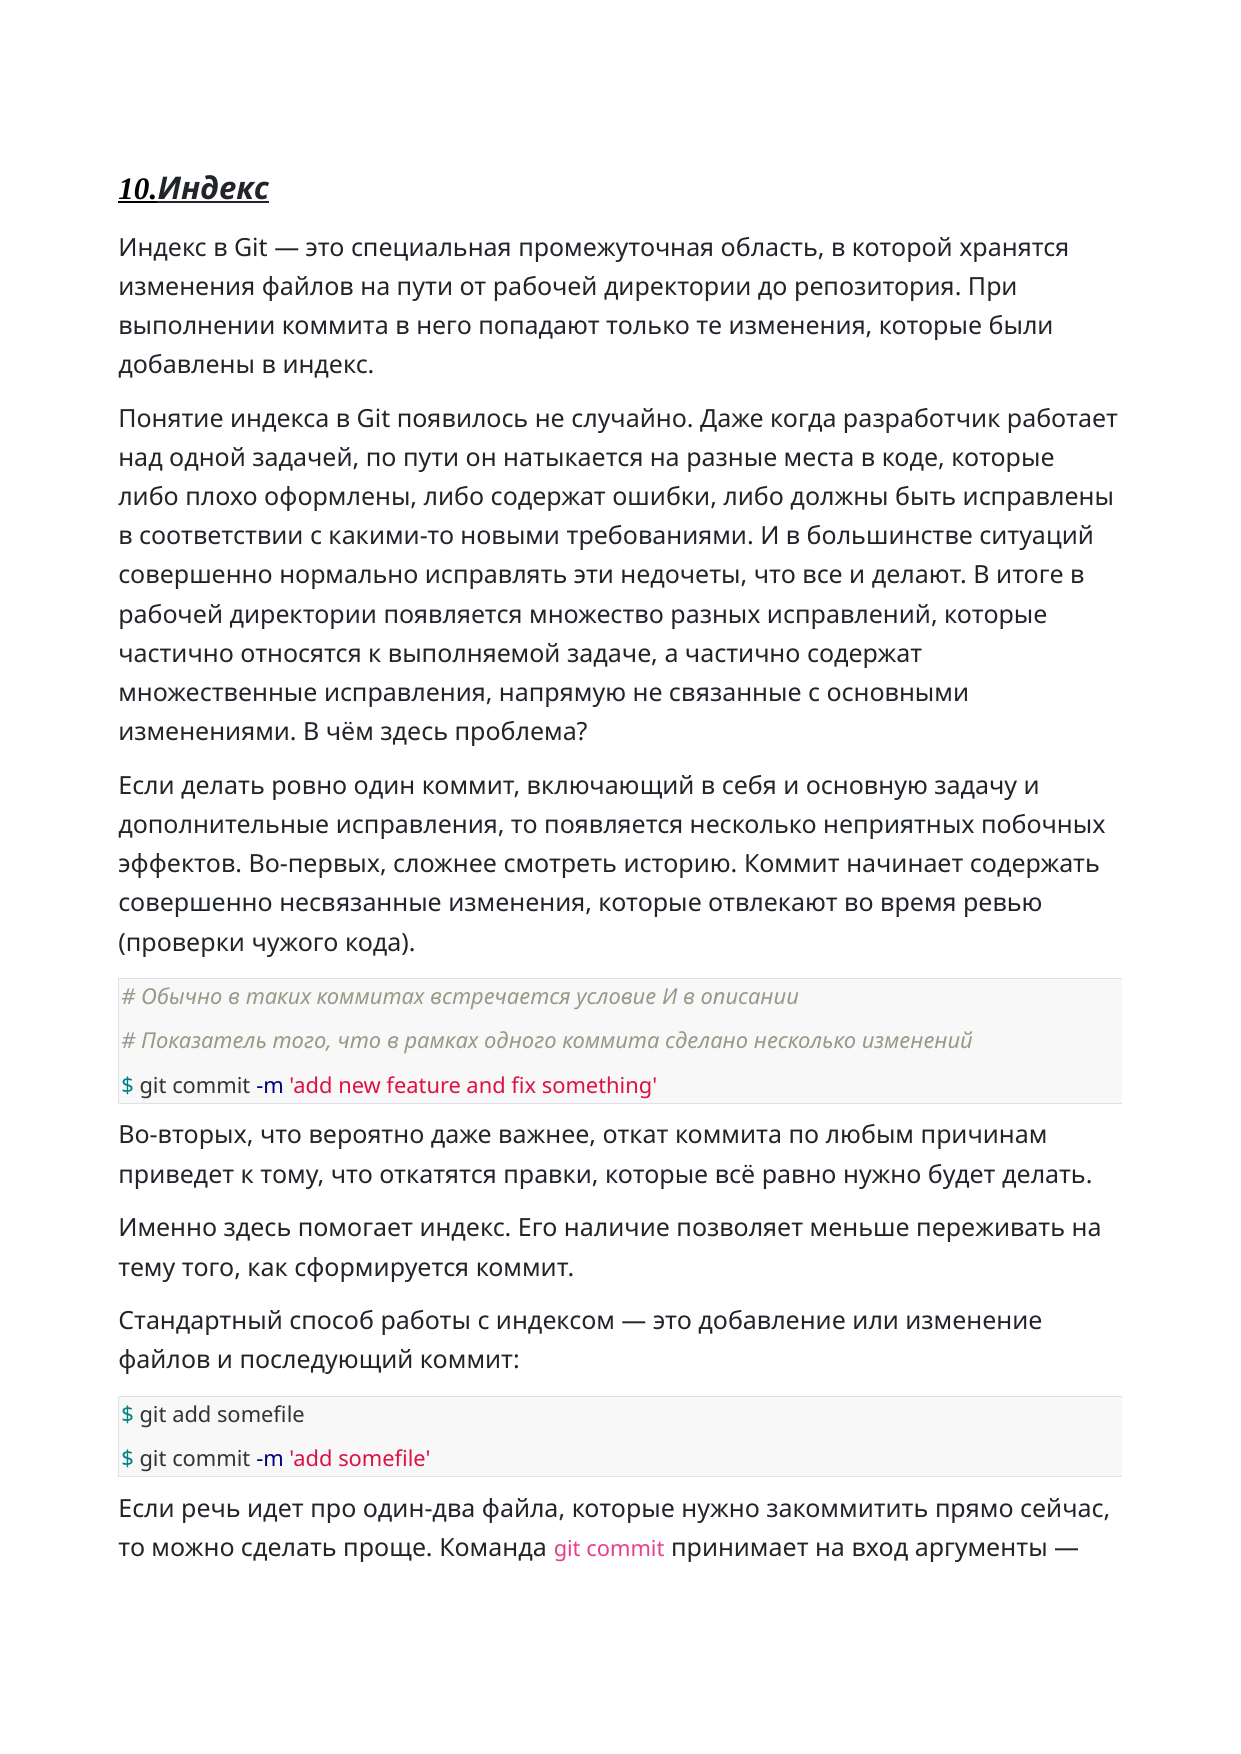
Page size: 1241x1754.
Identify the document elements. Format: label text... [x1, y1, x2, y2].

text $ git commit -m 'add somefile' [119, 1440, 1122, 1476]
text # Обычно в таких коммитах встречается условие И в описании [119, 979, 1122, 1011]
text Именно здесь помогает индекс. Его наличие позволяет меньше переживать на тему того, как сформируется коммит. [118, 1210, 1122, 1283]
text Во-вторых, что вероятно даже важнее, откат коммита по любым причинам приведет к тому, что откатятся правки, которые всё равно нужно будет делать. [118, 1117, 1122, 1190]
text Если речь идет про один-два файла, которые нужно закоммитить прямо сейчас, то можно сделать проще. Команда git commit принимает на вход аргументы — [118, 1491, 1122, 1564]
text $ git add somefile [119, 1397, 1122, 1429]
text Индекс в Git — это специальная промежуточная область, в которой хранятся изменения файлов на пути от рабочей директории до репозитория. При выполнении коммита в него попадают только те изменения, которые были добавлены в индекс. [118, 229, 1122, 381]
text Понятие индекса в Git появилось не случайно. Даже когда разработчик работает над одной задачей, по пути он натыкается на разные места в коде, которые либо плохо оформлены, либо содержат ошибки, либо должны быть исправлены в соответствии с какими-то новыми требованиями. И в большинстве ситуаций совершенно нормально исправлять эти недочеты, что все и делают. В итоге в рабочей директории появляется множество разных исправлений, которые частично относятся к выполняемой задаче, а частично содержат множественные исправления, напрямую не связанные с основными изменениями. В чём здесь проблема? [118, 401, 1122, 748]
text Если делать ровно один коммит, включающий в себя и основную задачу и дополнительные исправления, то появляется несколько неприятных побочных эффектов. Во-первых, сложнее смотреть историю. Коммит начинает содержать совершенно несвязанные изменения, которые отвлекают во время ревью (проверки чужого кода). [118, 768, 1122, 958]
text # Показатель того, что в рамках одного коммита сделано несколько изменений [119, 1022, 1122, 1055]
text 10.Индекс [118, 166, 1122, 208]
text $ git commit -m 'add new feature and fix something' [119, 1067, 1122, 1103]
text Стандартный способ работы с индексом — это добавление или изменение файлов и последующий коммит: [118, 1303, 1122, 1376]
